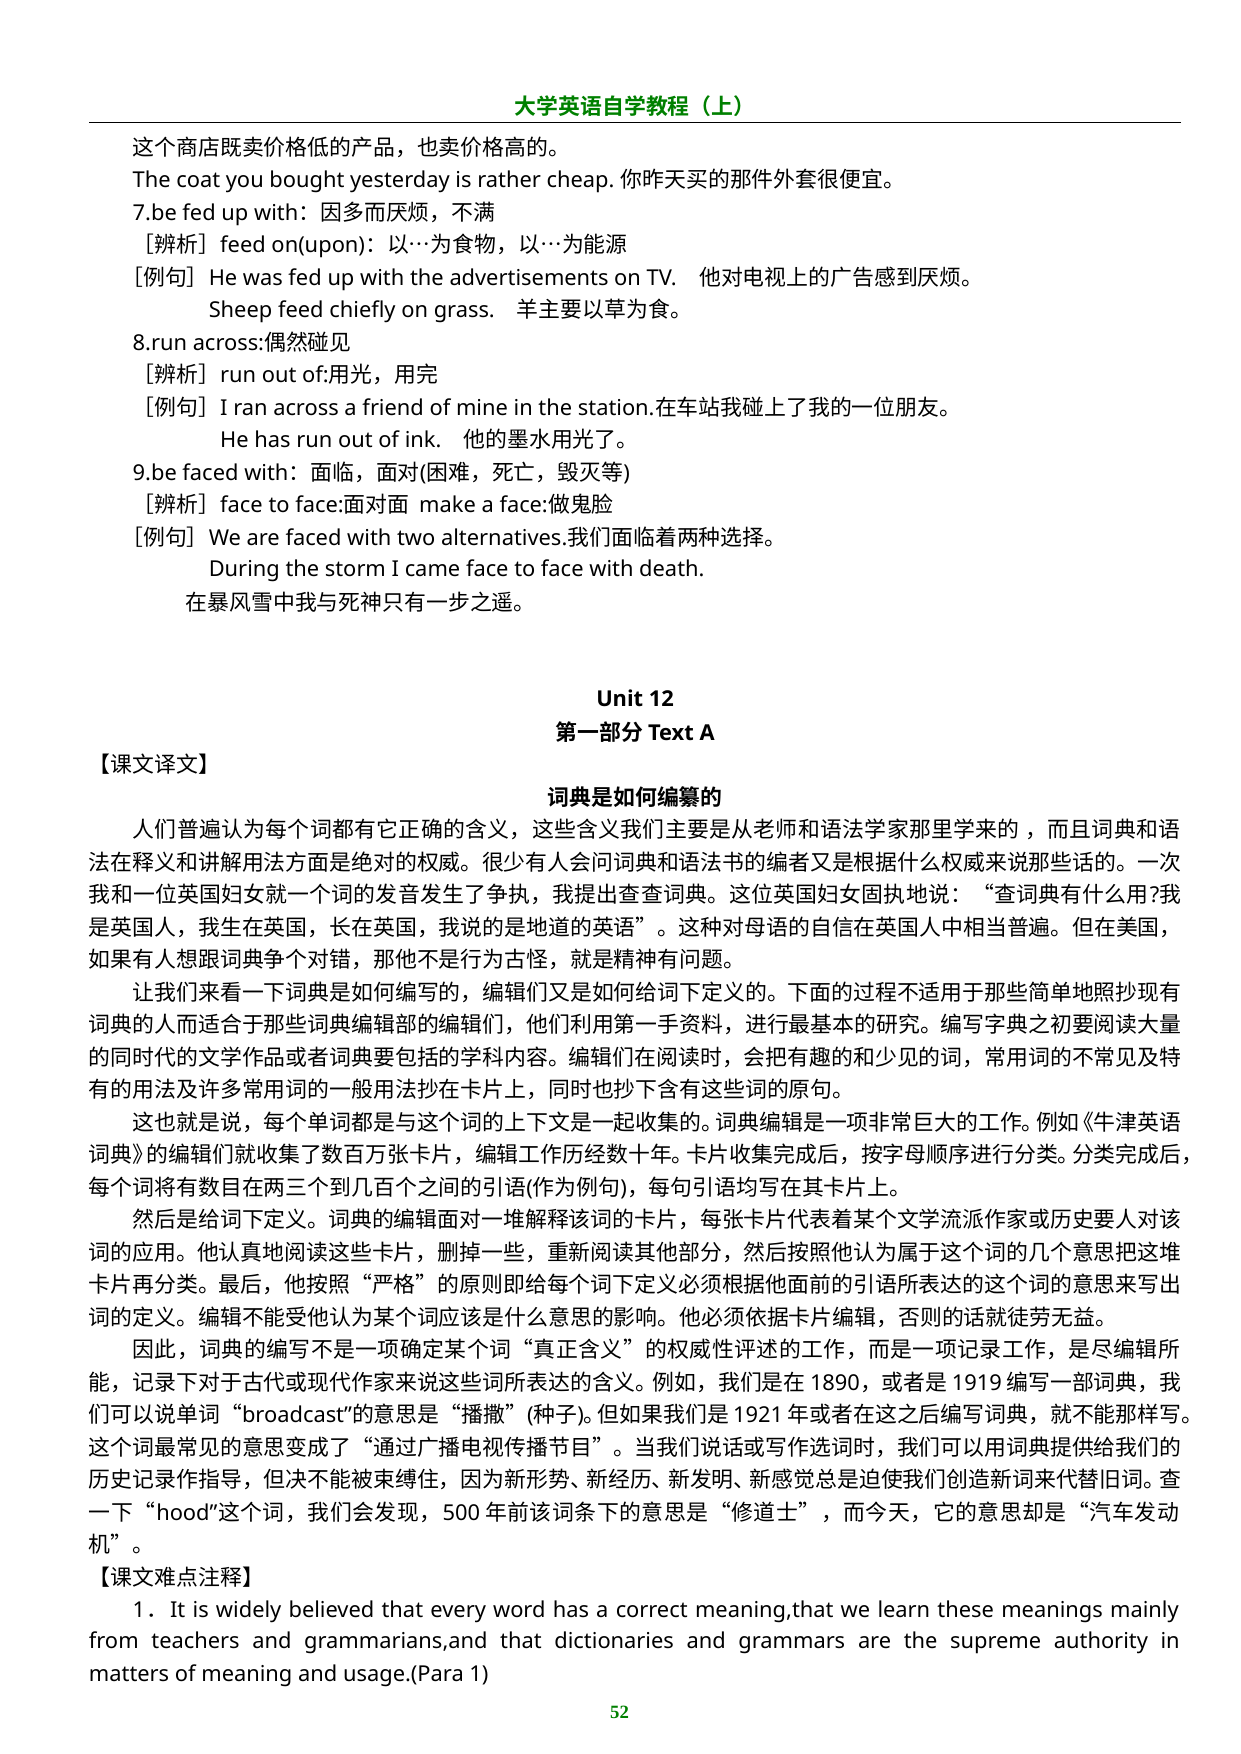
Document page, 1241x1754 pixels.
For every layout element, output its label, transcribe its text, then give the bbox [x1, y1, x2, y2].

text ［例句］I ran across a friend of mine in the station.在车站我碰上了我的一位朋友。 [89, 389, 1181, 422]
text 8.run across:偶然碰见 [89, 324, 1181, 357]
text 这也就是说，每个单词都是与这个词的上下文是一起收集的。词典编辑是一项非常巨大的工作。例如《牛津英语词典》的编辑们就收集了数百万张卡片，编辑工作历经数十年。卡片收集完成后，按字母顺序进行分类。分类完成后，每个词将有数目在两三个到几百个之间的引语(作为例句)，每句引语均写在其卡片上。 [89, 1104, 1181, 1202]
text The coat you bought yesterday is rather cheap. 你昨天买的那件外套很便宜。 [89, 162, 1181, 194]
text 【课文难点注释】 [89, 1559, 1181, 1592]
text 在暴风雪中我与死神只有一步之遥。 [185, 584, 1181, 617]
text ［辨析］face to face:面对面 make a face:做鬼脸 [89, 487, 1181, 519]
text 【课文译文】 [89, 747, 1181, 779]
text ［辨析］feed on(upon)：以…为食物，以…为能源 [89, 227, 1181, 259]
text ［例句］He was fed up with the advertisements on TV. 他对电视上的广告感到厌烦。 Sheep feed chiefly on grass. 羊主要以草为食。 [121, 259, 1181, 324]
text Unit 12 [89, 682, 1181, 714]
text ［辨析］run out of:用光，用完 [89, 357, 1181, 389]
text 7.be fed up with：因多而厌烦，不满 [89, 194, 1181, 227]
text 这个商店既卖价格低的产品，也卖价格高的。 [89, 129, 1181, 162]
text 9.be faced with：面临，面对(困难，死亡，毁灭等) [89, 454, 1181, 487]
text 让我们来看一下词典是如何编写的，编辑们又是如何给词下定义的。下面的过程不适用于那些简单地照抄现有词典的人而适合于那些词典编辑部的编辑们，他们利用第一手资料，进行最基本的研究。编写字典之初要阅读大量的同时代的文学作品或者词典要包括的学科内容。编辑们在阅读时，会把有趣的和少见的词，常用词的不常见及特有的用法及许多常用词的一般用法抄在卡片上，同时也抄下含有这些词的原句。 [89, 974, 1181, 1104]
text 1．It is widely believed that every word has a correct meaning,that we learn these meanings mainly from teachers and grammarians,and that dictionaries and grammars are the supreme authority in matters of meaning and usage.(Para 1) [89, 1592, 1181, 1689]
text 因此，词典的编写不是一项确定某个词“真正含义”的权威性评述的工作，而是一项记录工作，是尽编辑所能，记录下对于古代或现代作家来说这些词所表达的含义。例如，我们是在1890，或者是1919编写一部词典，我们可以说单词“broadcast”的意思是“播撒”(种子)。但如果我们是1921年或者在这之后编写词典，就不能那样写。这个词最常见的意思变成了“通过广播电视传播节目”。当我们说话或写作选词时，我们可以用词典提供给我们的历史记录作指导，但决不能被束缚住，因为新形势、新经历、新发明、新感觉总是迫使我们创造新词来代替旧词。查一下“hood”这个词，我们会发现，500年前该词条下的意思是“修道士”，而今天，它的意思却是“汽车发动机”。 [89, 1332, 1181, 1559]
text 然后是给词下定义。词典的编辑面对一堆解释该词的卡片，每张卡片代表着某个文学流派作家或历史要人对该词的应用。他认真地阅读这些卡片，删掉一些，重新阅读其他部分，然后按照他认为属于这个词的几个意思把这堆卡片再分类。最后，他按照“严格”的原则即给每个词下定义必须根据他面前的引语所表达的这个词的意思来写出词的定义。编辑不能受他认为某个词应该是什么意思的影响。他必须依据卡片编辑，否则的话就徒劳无益。 [89, 1202, 1181, 1332]
text 词典是如何编纂的 [89, 779, 1181, 812]
text 第一部分 Text A [89, 714, 1181, 747]
text He has run out of ink. 他的墨水用光了。 [89, 422, 1181, 454]
text ［例句］We are faced with two alternatives.我们面临着两种选择。 During the storm I came face to face with death. [121, 519, 1181, 584]
text 人们普遍认为每个词都有它正确的含义，这些含义我们主要是从老师和语法学家那里学来的 ，而且词典和语法在释义和讲解用法方面是绝对的权威。很少有人会问词典和语法书的编者又是根据什么权威来说那些话的。一次我和一位英国妇女就一个词的发音发生了争执，我提出查查词典。这位英国妇女固执地说：“查词典有什么用?我是英国人，我生在英国，长在英国，我说的是地道的英语”。这种对母语的自信在英国人中相当普遍。但在美国，如果有人想跟词典争个对错，那他不是行为古怪，就是精神有问题。 [89, 812, 1181, 974]
